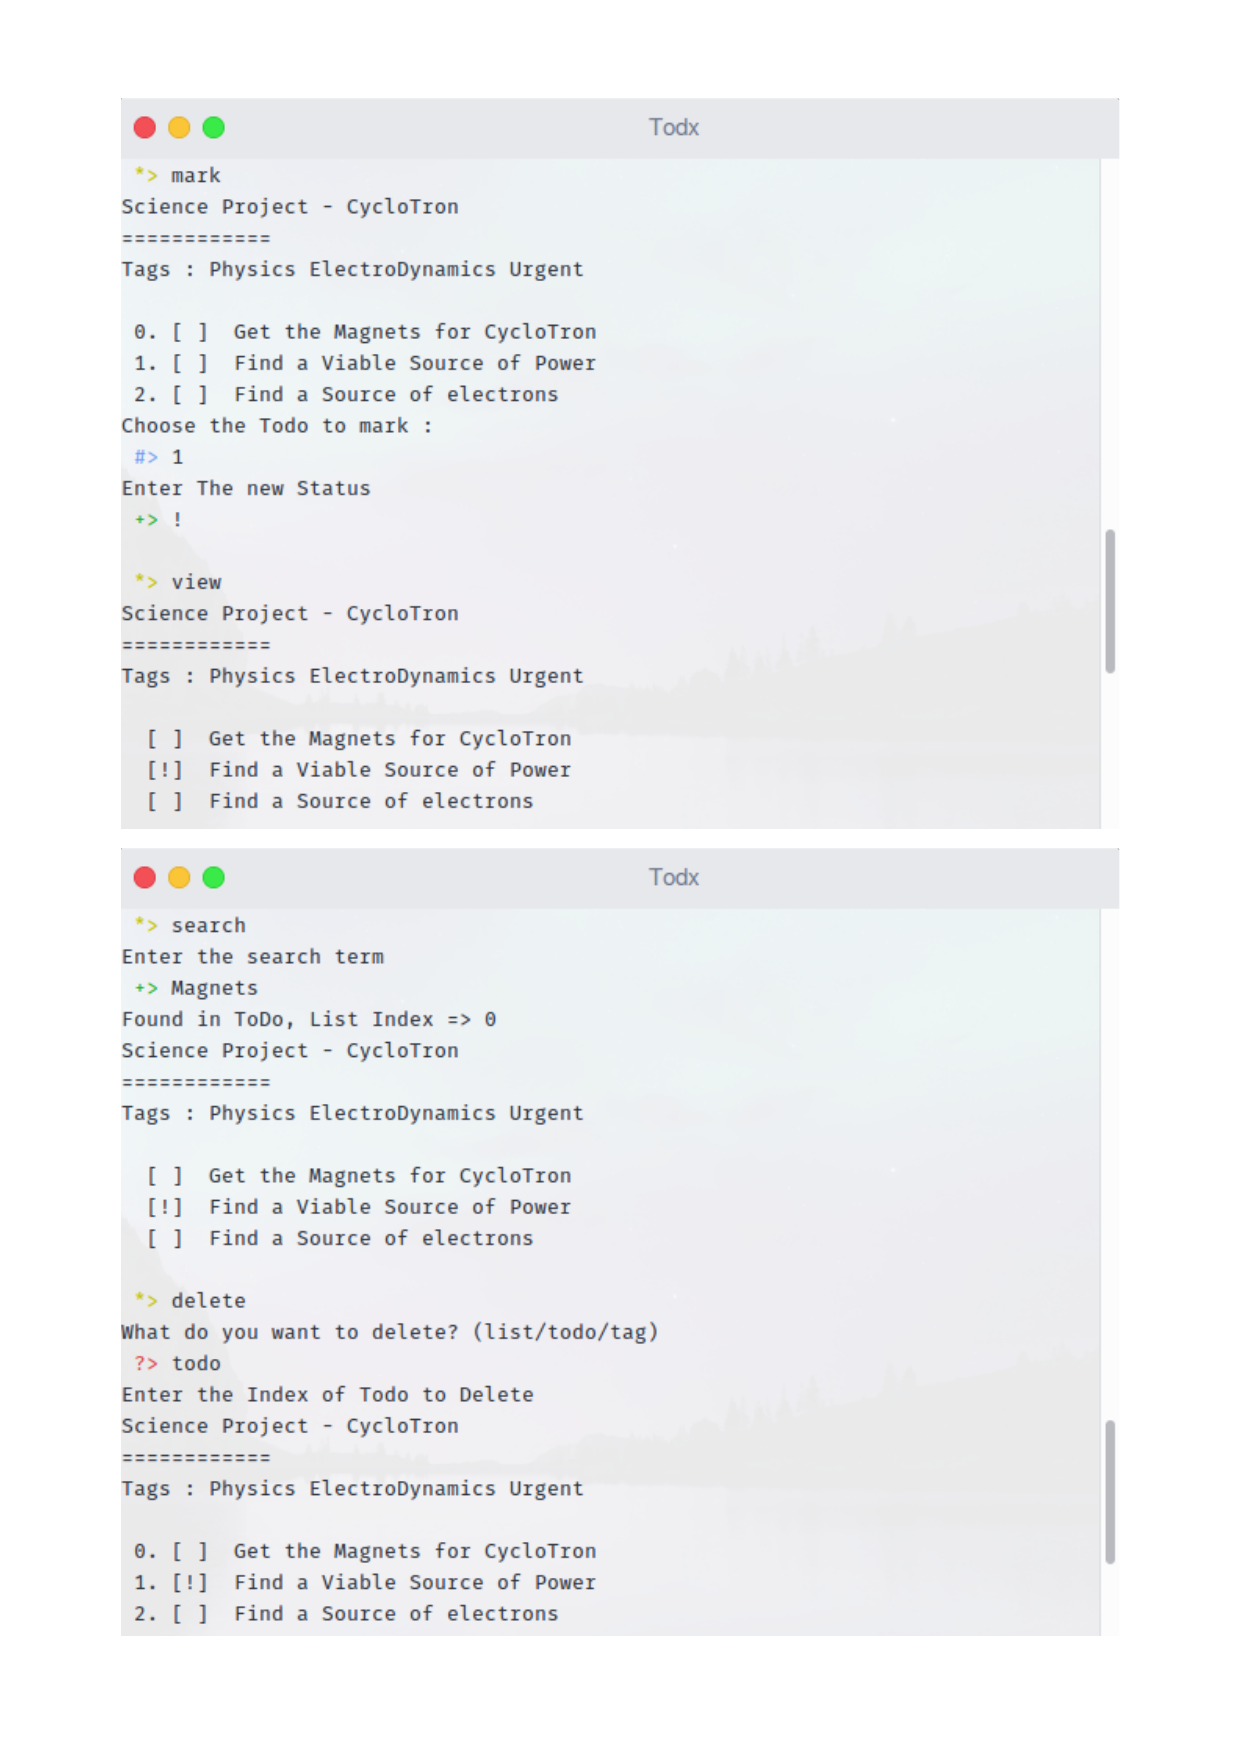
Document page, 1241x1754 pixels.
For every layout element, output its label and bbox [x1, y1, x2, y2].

picture [121, 848, 1120, 1636]
picture [121, 98, 1120, 829]
